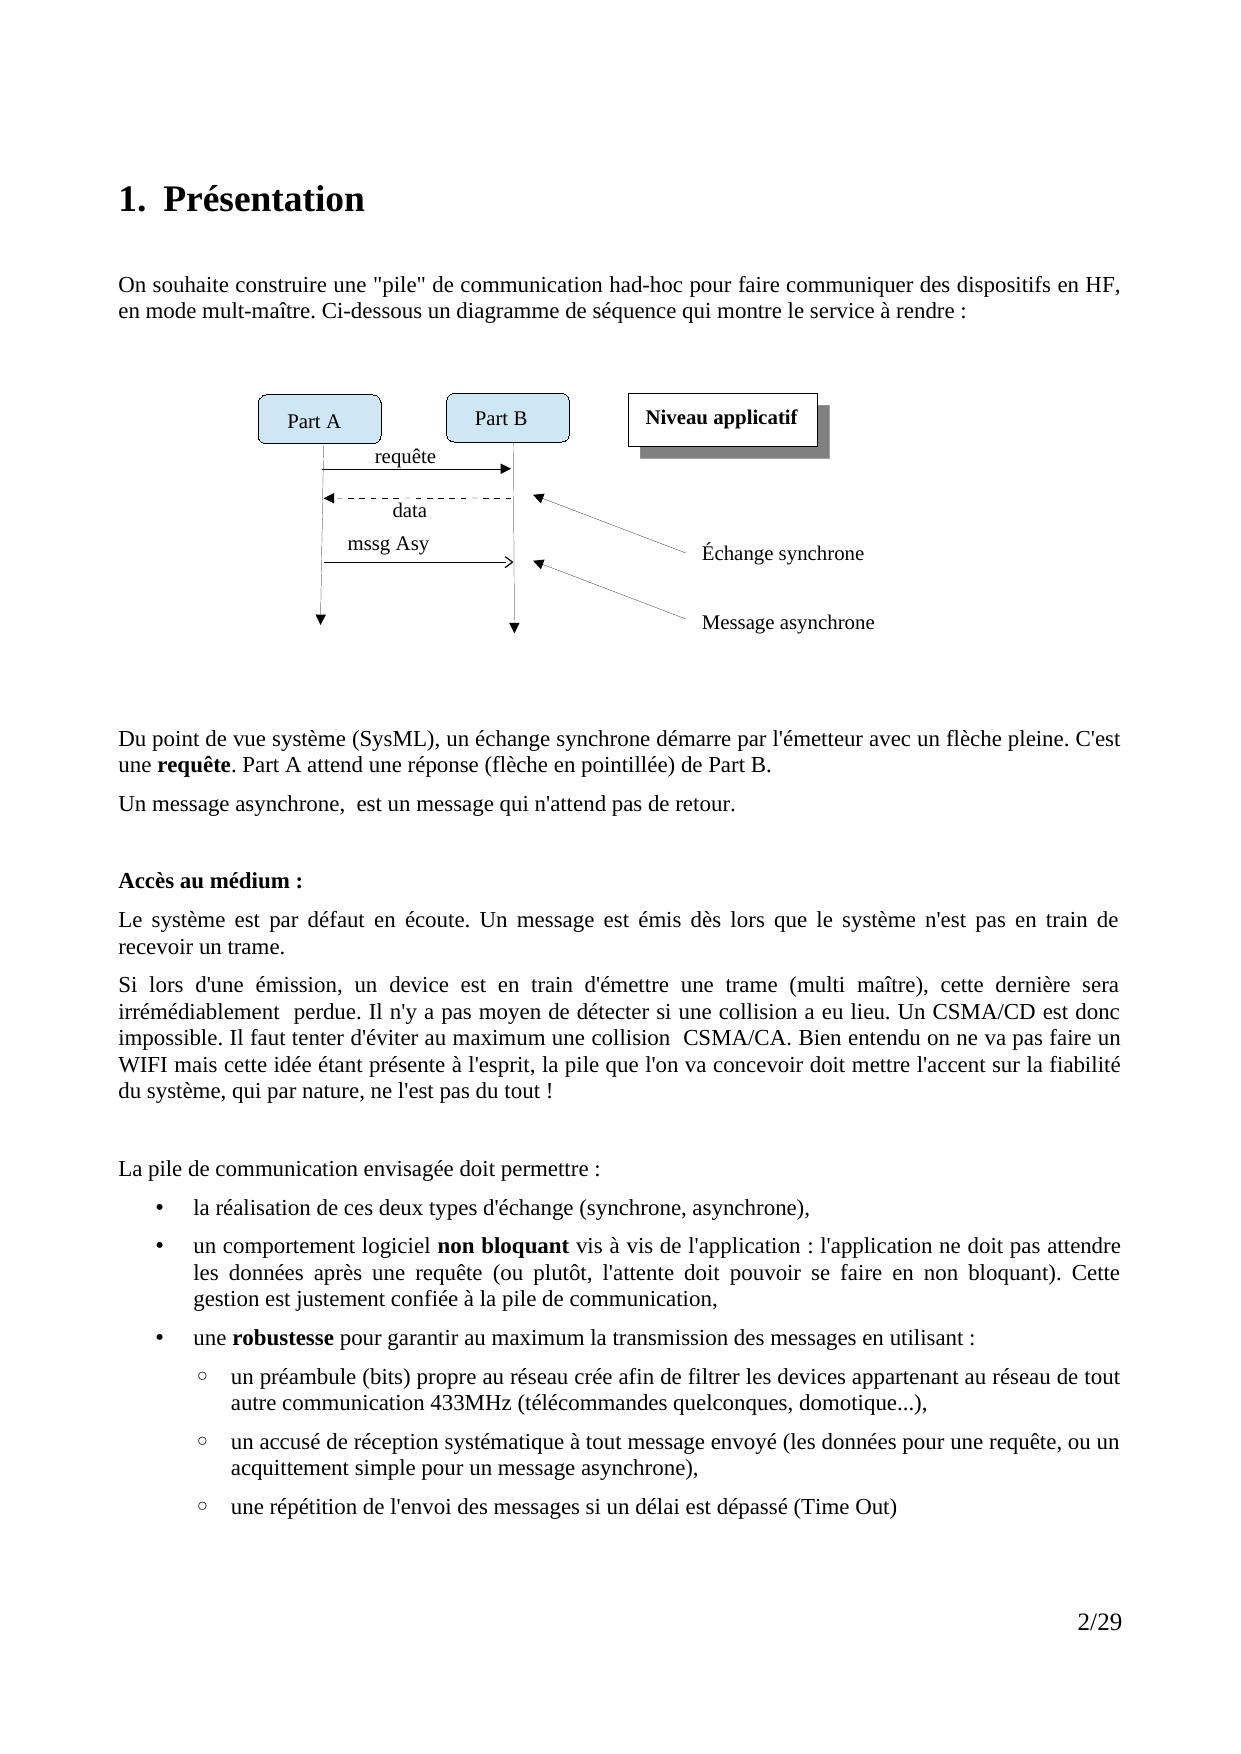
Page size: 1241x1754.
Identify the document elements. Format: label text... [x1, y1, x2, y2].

text Le système est par défaut en écoute. Un message est émis dès lors que le système n'est pas en train de recevoir un trame. [118, 906, 1122, 959]
list un accusé de réception systématique à tout message envoyé (les données pour une requête, ou un acquittement simple pour un message asynchrone), [193, 1428, 1122, 1481]
list un comportement logiciel non bloquant vis à vis de l'application : l'application ne doit pas attendre les données après une requête (ou plutôt, l'attente doit pouvoir se faire en non bloquant). Cette gestion est justement confiée à la pile de communication, [156, 1232, 1122, 1311]
list une répétition de l'envoi des messages si un délai est dépassé (Time Out) [193, 1493, 1122, 1519]
list la réalisation de ces deux types d'échange (synchrone, asynchrone), [156, 1193, 1122, 1220]
subtitle Présentation [118, 176, 1122, 219]
text Du point de vue système (SysML), un échange synchrone démarre par l'émetteur avec un flèche pleine. C'est une requête. Part A attend une réponse (flèche en pointillée) de Part B. [118, 724, 1122, 777]
text Accès au médium : [118, 867, 1122, 894]
list un préambule (bits) propre au réseau crée afin de filtrer les devices appartenant au réseau de tout autre communication 433MHz (télécommandes quelconques, domotique...), [193, 1363, 1122, 1416]
list une robustesse pour garantir au maximum la transmission des messages en utilisant : [156, 1324, 1122, 1350]
text Un message asynchrone, est un message qui n'attend pas de retour. [118, 790, 1122, 816]
text On souhaite construire une "pile" de communication had-hoc pour faire communiquer des dispositifs en HF, en mode mult-maître. Ci-dessous un diagramme de séquence qui montre le service à rendre : [118, 271, 1122, 323]
text Si lors d'une émission, un device est en train d'émettre une trame (multi maître), cette dernière sera irrémédiablement perdue. Il n'y a pas moyen de détecter si une collision a eu lieu. Un CSMA/CD est donc impossible. Il faut tenter d'éviter au maximum une collision CSMA/CA. Bien entendu on ne va pas faire un WIFI mais cette idée étant présente à l'esprit, la pile que l'on va concevoir doit mettre l'accent sur la fiabilité du système, qui par nature, ne l'est pas du tout ! [118, 972, 1122, 1103]
text La pile de communication envisagée doit permettre : [118, 1155, 1122, 1181]
